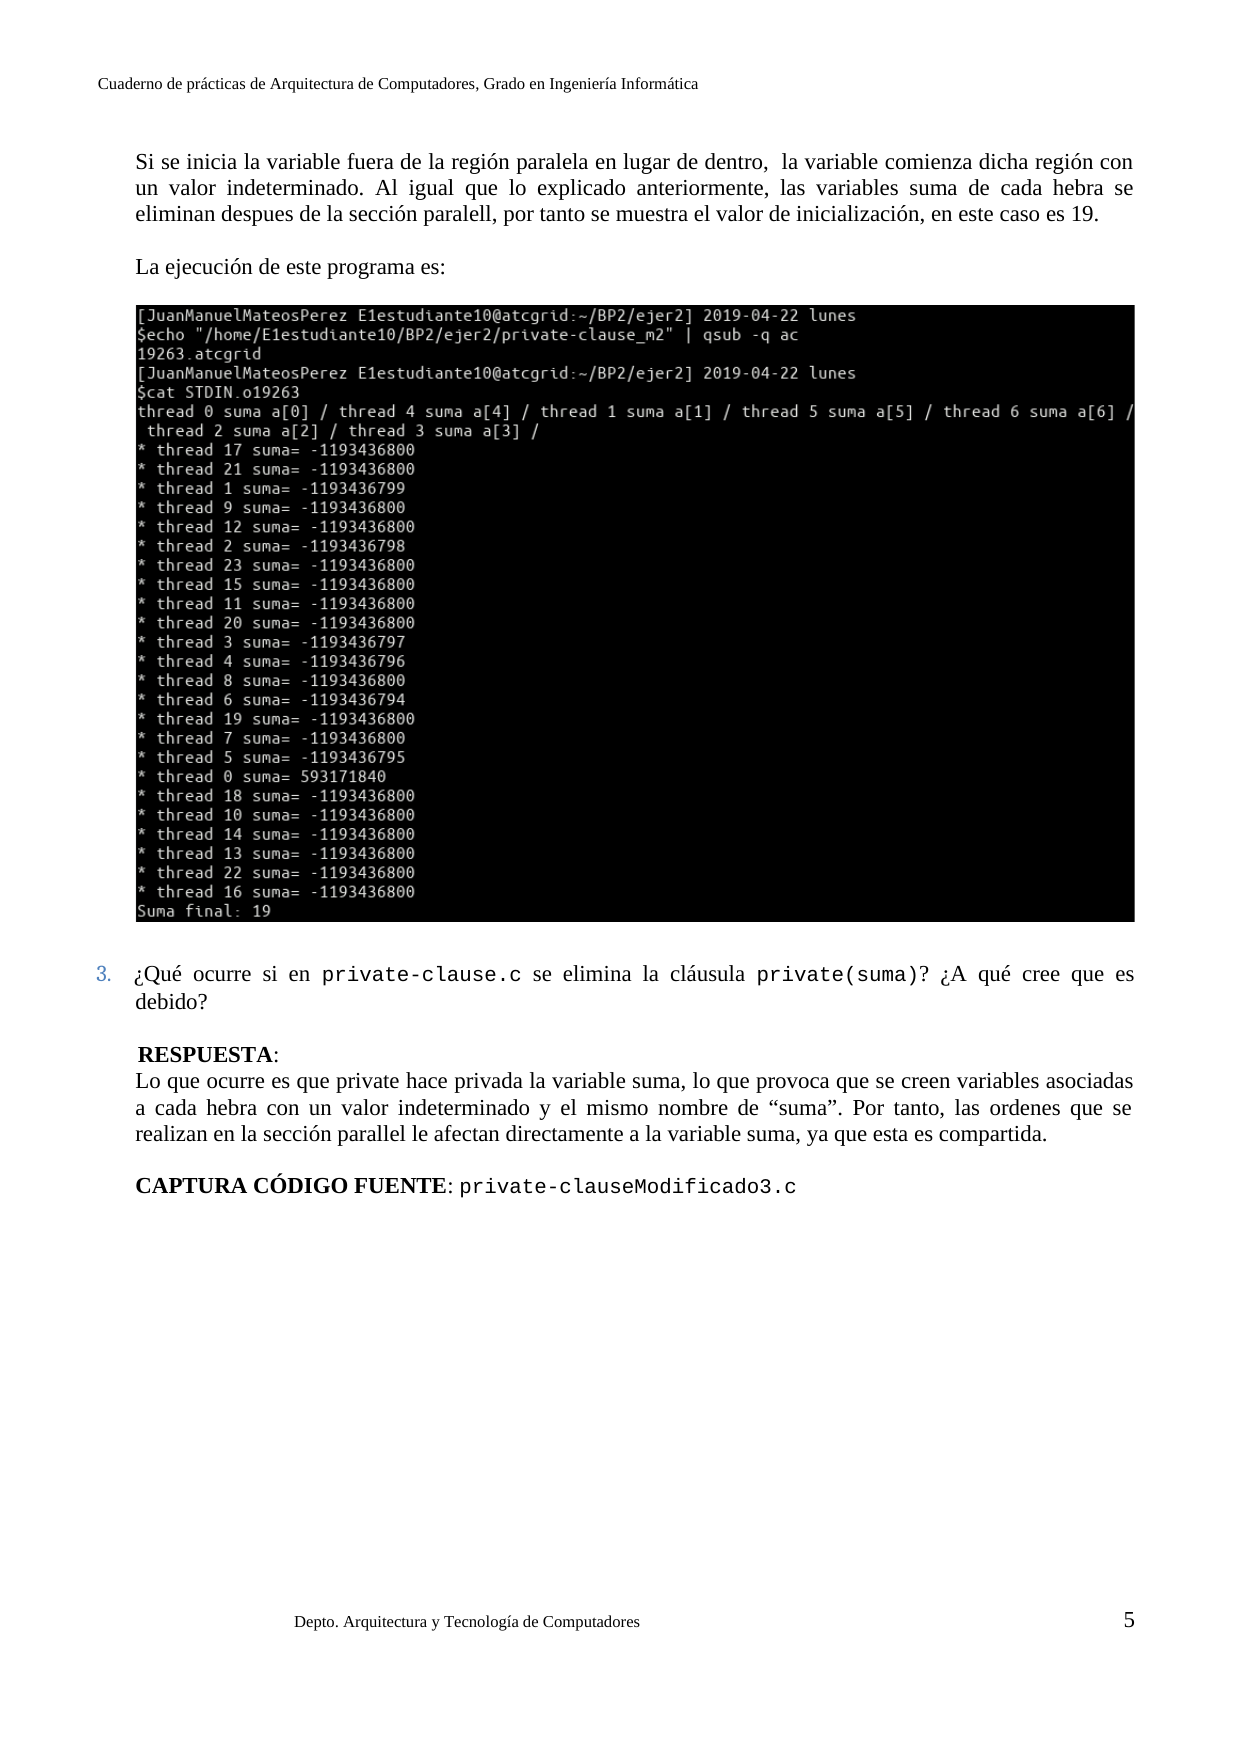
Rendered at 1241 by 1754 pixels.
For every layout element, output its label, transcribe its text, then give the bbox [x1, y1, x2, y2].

text CAPTURA CÓDIGO FUENTE: private-clauseModificado3.c [135, 1173, 1135, 1200]
text RESPUESTA: [98, 1041, 1135, 1067]
text La ejecución de este programa es: [135, 253, 1135, 279]
list ¿Qué ocurre si en private-clause.c se elimina la cláusula private(suma)? ¿A qué cree que es debido? [96, 961, 1135, 1014]
text Lo que ocurre es que private hace privada la variable suma, lo que provoca que se creen variables asociadas a cada hebra con un valor indeterminado y el mismo nombre de “suma”. Por tanto, las ordenes que se realizan en la sección parallel le afectan directamente a la variable suma, ya que esta es compartida. [135, 1067, 1135, 1146]
picture [135, 305, 1135, 922]
text Si se inicia la variable fuera de la región paralela en lugar de dentro, la variable comienza dicha región con un valor indeterminado. Al igual que lo explicado anteriormente, las variables suma de cada hebra se eliminan despues de la sección paralell, por tanto se muestra el valor de inicialización, en este caso es 19. [135, 148, 1135, 227]
